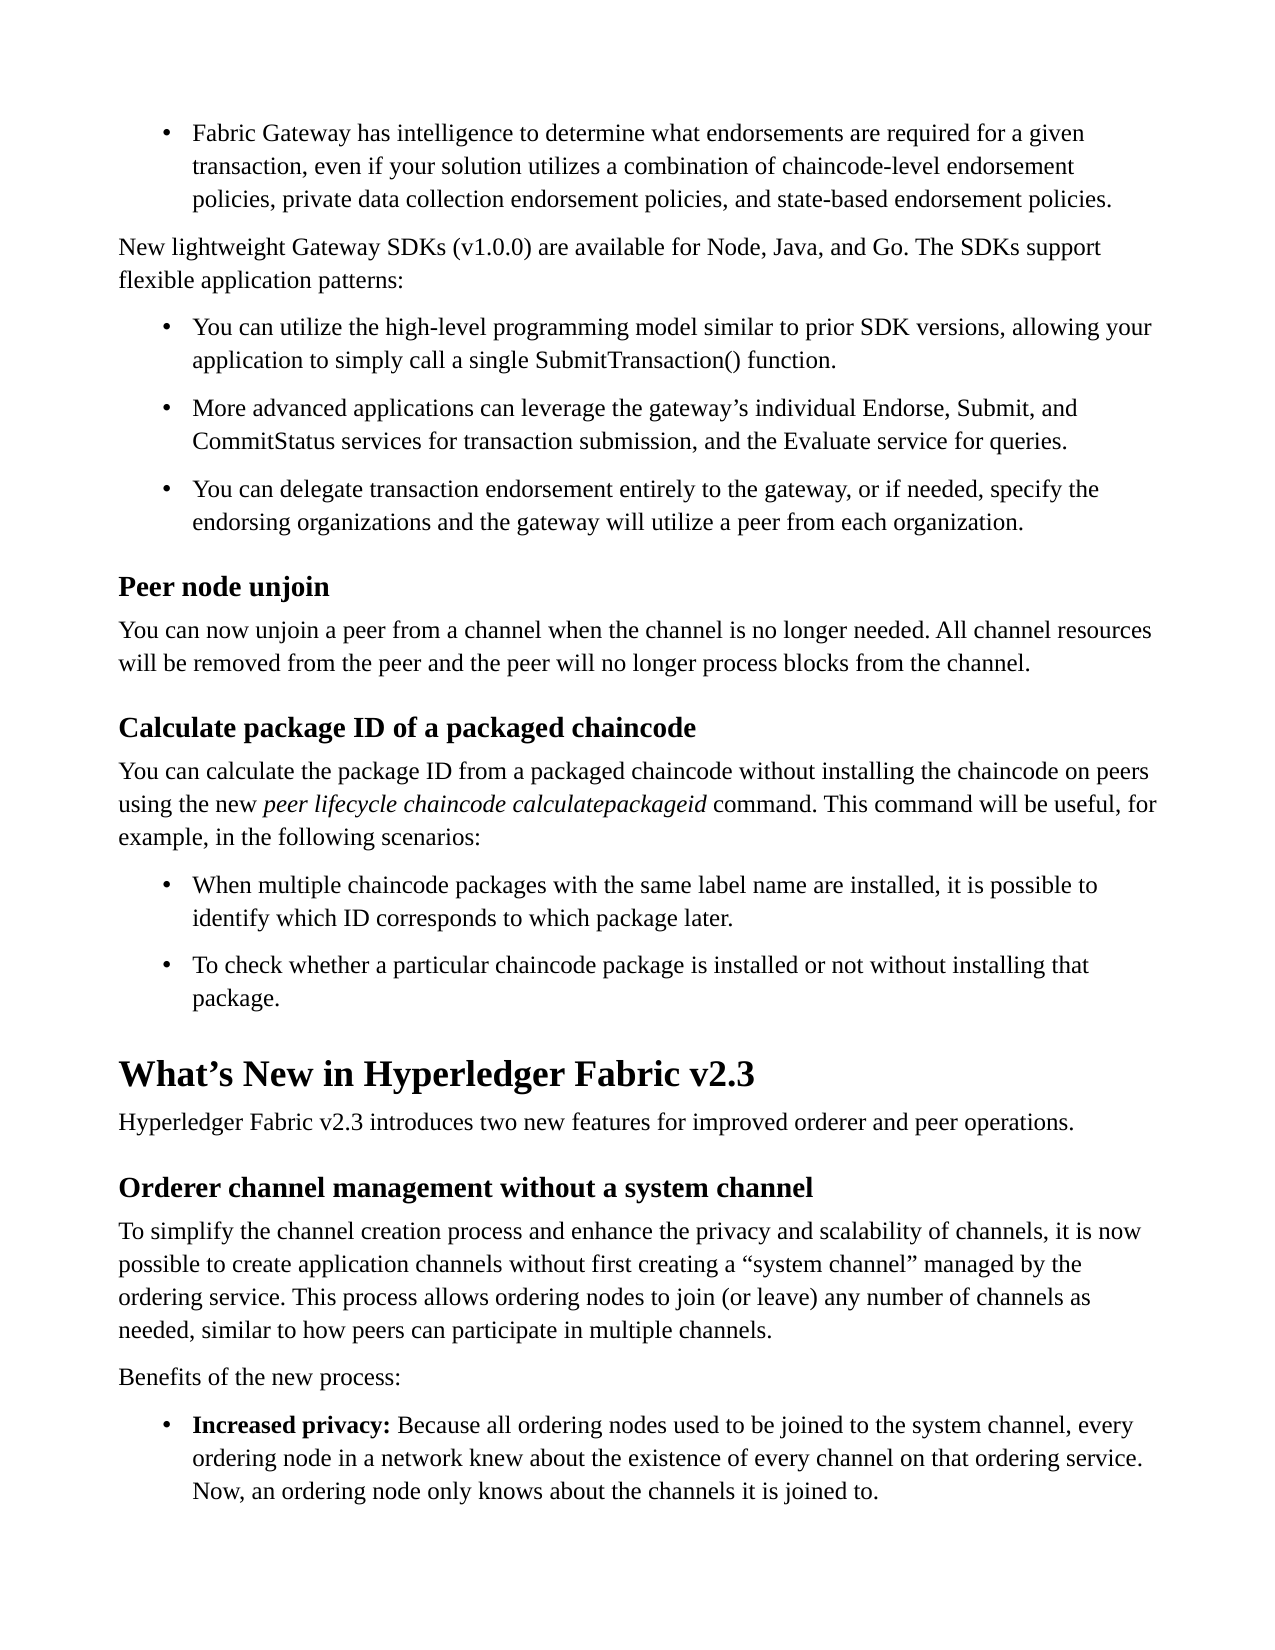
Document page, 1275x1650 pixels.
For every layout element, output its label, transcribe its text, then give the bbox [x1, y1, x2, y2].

list When multiple chaincode packages with the same label name are installed, it is possible to identify which ID corresponds to which package later. [162, 870, 1157, 932]
list Increased privacy: Because all ordering nodes used to be joined to the system channel, every ordering node in a network knew about the existence of every channel on that ordering service. Now, an ordering node only knows about the channels it is joined to. [162, 1410, 1157, 1505]
text New lightweight Gateway SDKs (v1.0.0) are available for Node, Java, and Go. The SDKs support flexible application patterns: [118, 232, 1157, 293]
subtitle Peer node unjoin [118, 569, 1157, 602]
text Benefits of the new process: [118, 1362, 1157, 1391]
text Hyperledger Fabric v2.3 introduces two new features for improved orderer and peer operations. [118, 1107, 1157, 1136]
subtitle Calculate package ID of a packaged chaincode [118, 710, 1157, 744]
text To simplify the channel creation process and enhance the privacy and scalability of channels, it is now possible to create application channels without first creating a “system channel” managed by the ordering service. This process allows ordering nodes to join (or leave) any number of channels as needed, similar to how peers can participate in multiple channels. [118, 1216, 1157, 1343]
text You can now unjoin a peer from a channel when the channel is no longer needed. All channel resources will be removed from the peer and the peer will no longer process blocks from the channel. [118, 615, 1157, 677]
list You can utilize the high-level programming model similar to prior SDK versions, allowing your application to simply call a single SubmitTransaction() function. [162, 312, 1157, 374]
list To check whether a particular chaincode package is installed or not without installing that package. [162, 950, 1157, 1012]
text You can calculate the package ID from a packaged chaincode without installing the chaincode on peers using the new peer lifecycle chaincode calculatepackageid command. This command will be useful, for example, in the following scenarios: [118, 756, 1157, 851]
subtitle What’s New in Hyperledger Fabric v2.3 [118, 1052, 1157, 1095]
list You can delegate transaction endorsement entirely to the gateway, or if needed, specify the endorsing organizations and the gateway will utilize a peer from each organization. [162, 474, 1157, 535]
subtitle Orderer channel management without a system channel [118, 1170, 1157, 1203]
list More advanced applications can leverage the gateway’s individual Endorse, Submit, and CommitStatus services for transaction submission, and the Evaluate service for queries. [162, 393, 1157, 455]
list Fabric Gateway has intelligence to determine what endorsements are required for a given transaction, even if your solution utilizes a combination of chaincode-level endorsement policies, private data collection endorsement policies, and state-based endorsement policies. [162, 118, 1157, 213]
